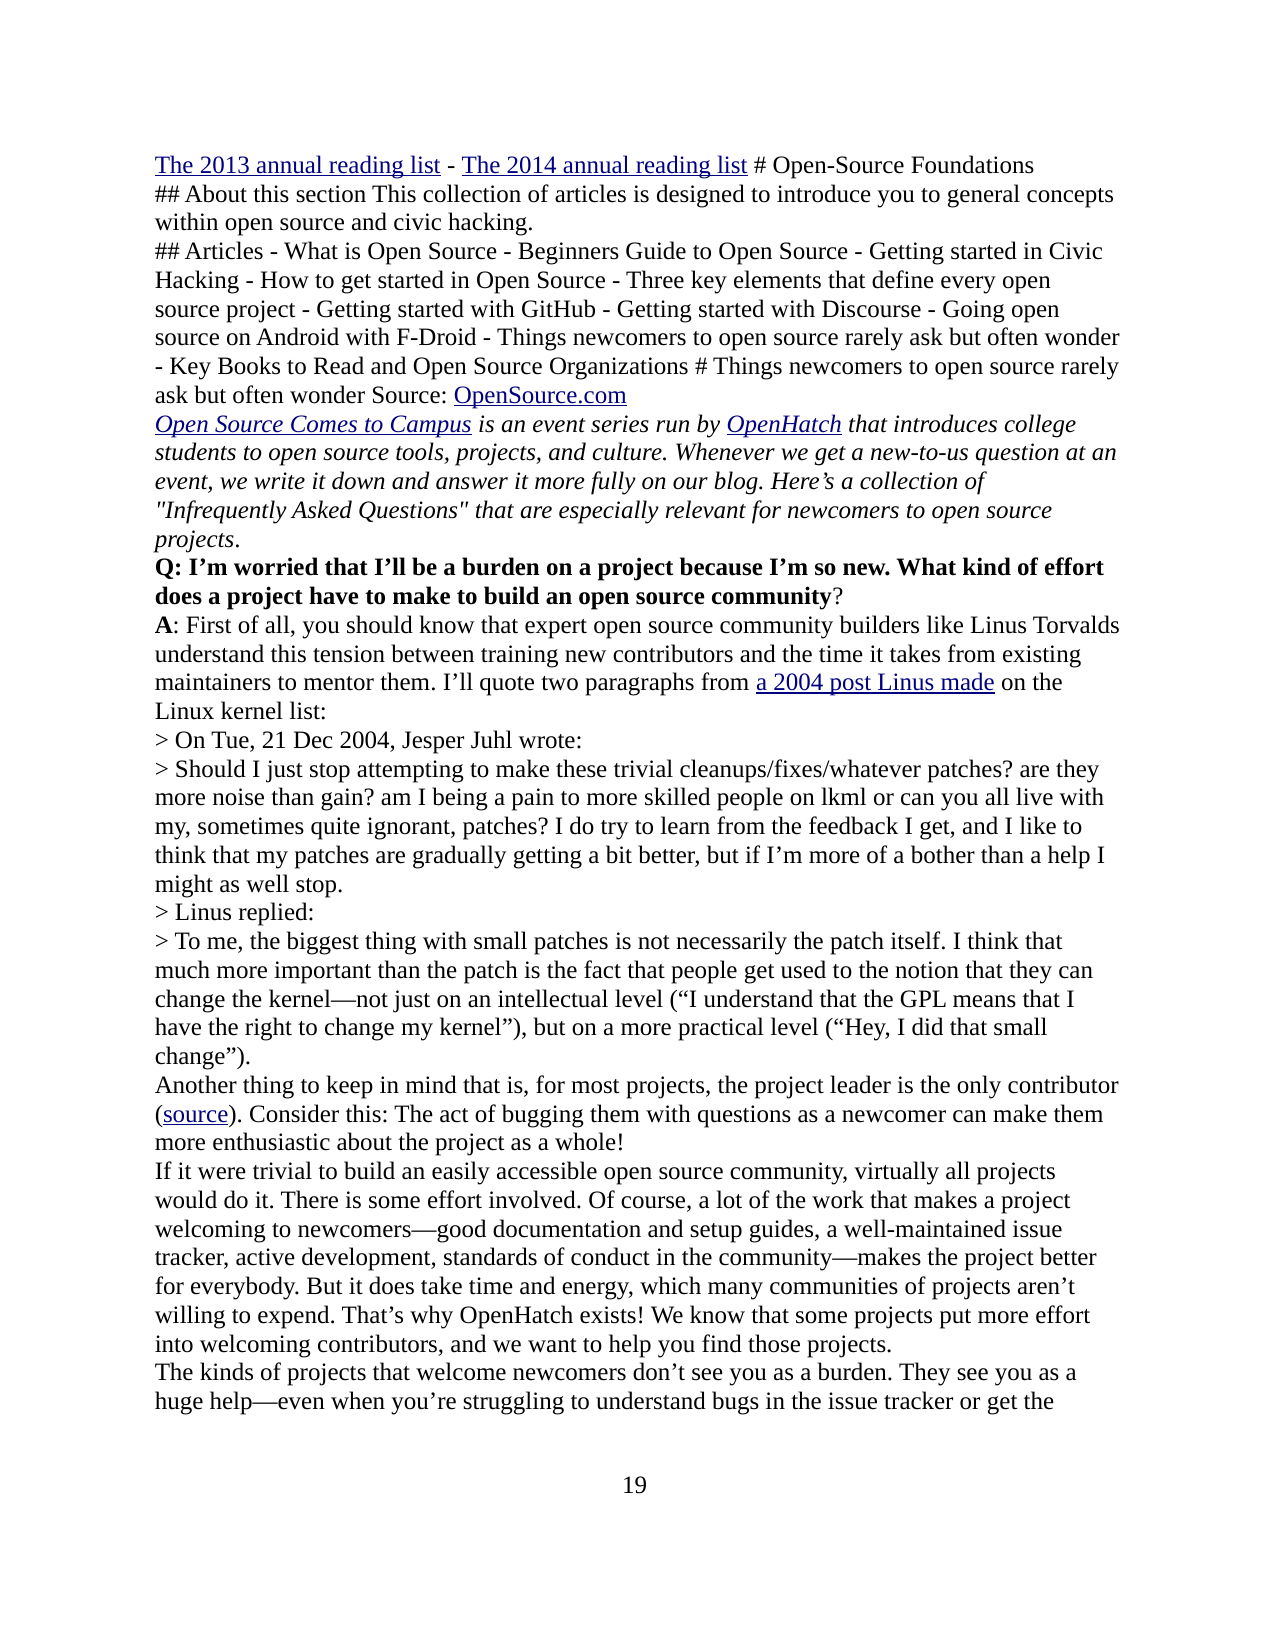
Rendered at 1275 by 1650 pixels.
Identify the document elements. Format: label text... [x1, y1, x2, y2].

table_cell Q: I’m worried that I’ll be a burden on a project because I’m so new. What kind of effort does a project have to make to build an open source community? [150, 553, 1125, 610]
table_cell > Linus replied: [150, 898, 1125, 926]
table_cell > On Tue, 21 Dec 2004, Jesper Juhl wrote: [150, 725, 1125, 754]
table_cell ## About this section This collection of articles is designed to introduce you to general concepts within open source and civic hacking. [150, 179, 1125, 236]
table_cell - The 2013 annual reading list - The 2014 annual reading list # Open-Source Foundations [150, 150, 1125, 179]
table_cell Open Source Comes to Campus is an event series run by OpenHatch that introduces college students to open source tools, projects, and culture. Whenever we get a new-to-us question at an event, we write it down and answer it more fully on our blog. Here’s a collection of "Infrequently Asked Questions" that are especially relevant for newcomers to open source projects. [150, 409, 1125, 552]
table_cell ## Articles - What is Open Source - Beginners Guide to Open Source - Getting started in Civic Hacking - How to get started in Open Source - Three key elements that define every open source project - Getting started with GitHub - Getting started with Discourse - Going open source on Android with F-Droid - Things newcomers to open source rarely ask but often wonder - Key Books to Read and Open Source Organizations # Things newcomers to open source rarely ask but often wonder Source: OpenSource.com [150, 236, 1125, 409]
table_cell Another thing to keep in mind that is, for most projects, the project leader is the only contributor (source). Consider this: The act of bugging them with questions as a newcomer can make them more enthusiastic about the project as a whole! [150, 1070, 1125, 1156]
table_cell If it were trivial to build an easily accessible open source community, virtually all projects would do it. There is some effort involved. Of course, a lot of the work that makes a project welcoming to newcomers—good documentation and setup guides, a well-maintained issue tracker, active development, standards of conduct in the community—makes the project better for everybody. But it does take time and energy, which many communities of projects aren’t willing to expend. That’s why OpenHatch exists! We know that some projects put more effort into welcoming contributors, and we want to help you find those projects. [150, 1156, 1125, 1357]
table_cell The kinds of projects that welcome newcomers don’t see you as a burden. They see you as a huge help—even when you’re struggling to understand bugs in the issue tracker or get the [150, 1358, 1125, 1415]
table_cell A: First of all, you should know that expert open source community builders like Linus Torvalds understand this tension between training new contributors and the time it takes from existing maintainers to mentor them. I’ll quote two paragraphs from a 2004 post Linus made on the Linux kernel list: [150, 610, 1125, 725]
table_cell > Should I just stop attempting to make these trivial cleanups/fixes/whatever patches? are they more noise than gain? am I being a pain to more skilled people on lkml or can you all live with my, sometimes quite ignorant, patches? I do try to learn from the feedback I get, and I like to think that my patches are gradually getting a bit better, but if I’m more of a bother than a help I might as well stop. [150, 754, 1125, 897]
table_cell > To me, the biggest thing with small patches is not necessarily the patch itself. I think that much more important than the patch is the fact that people get used to the notion that they can change the kernel—not just on an intellectual level (“I understand that the GPL means that I have the right to change my kernel”), but on a more practical level (“Hey, I did that small change”). [150, 926, 1125, 1070]
